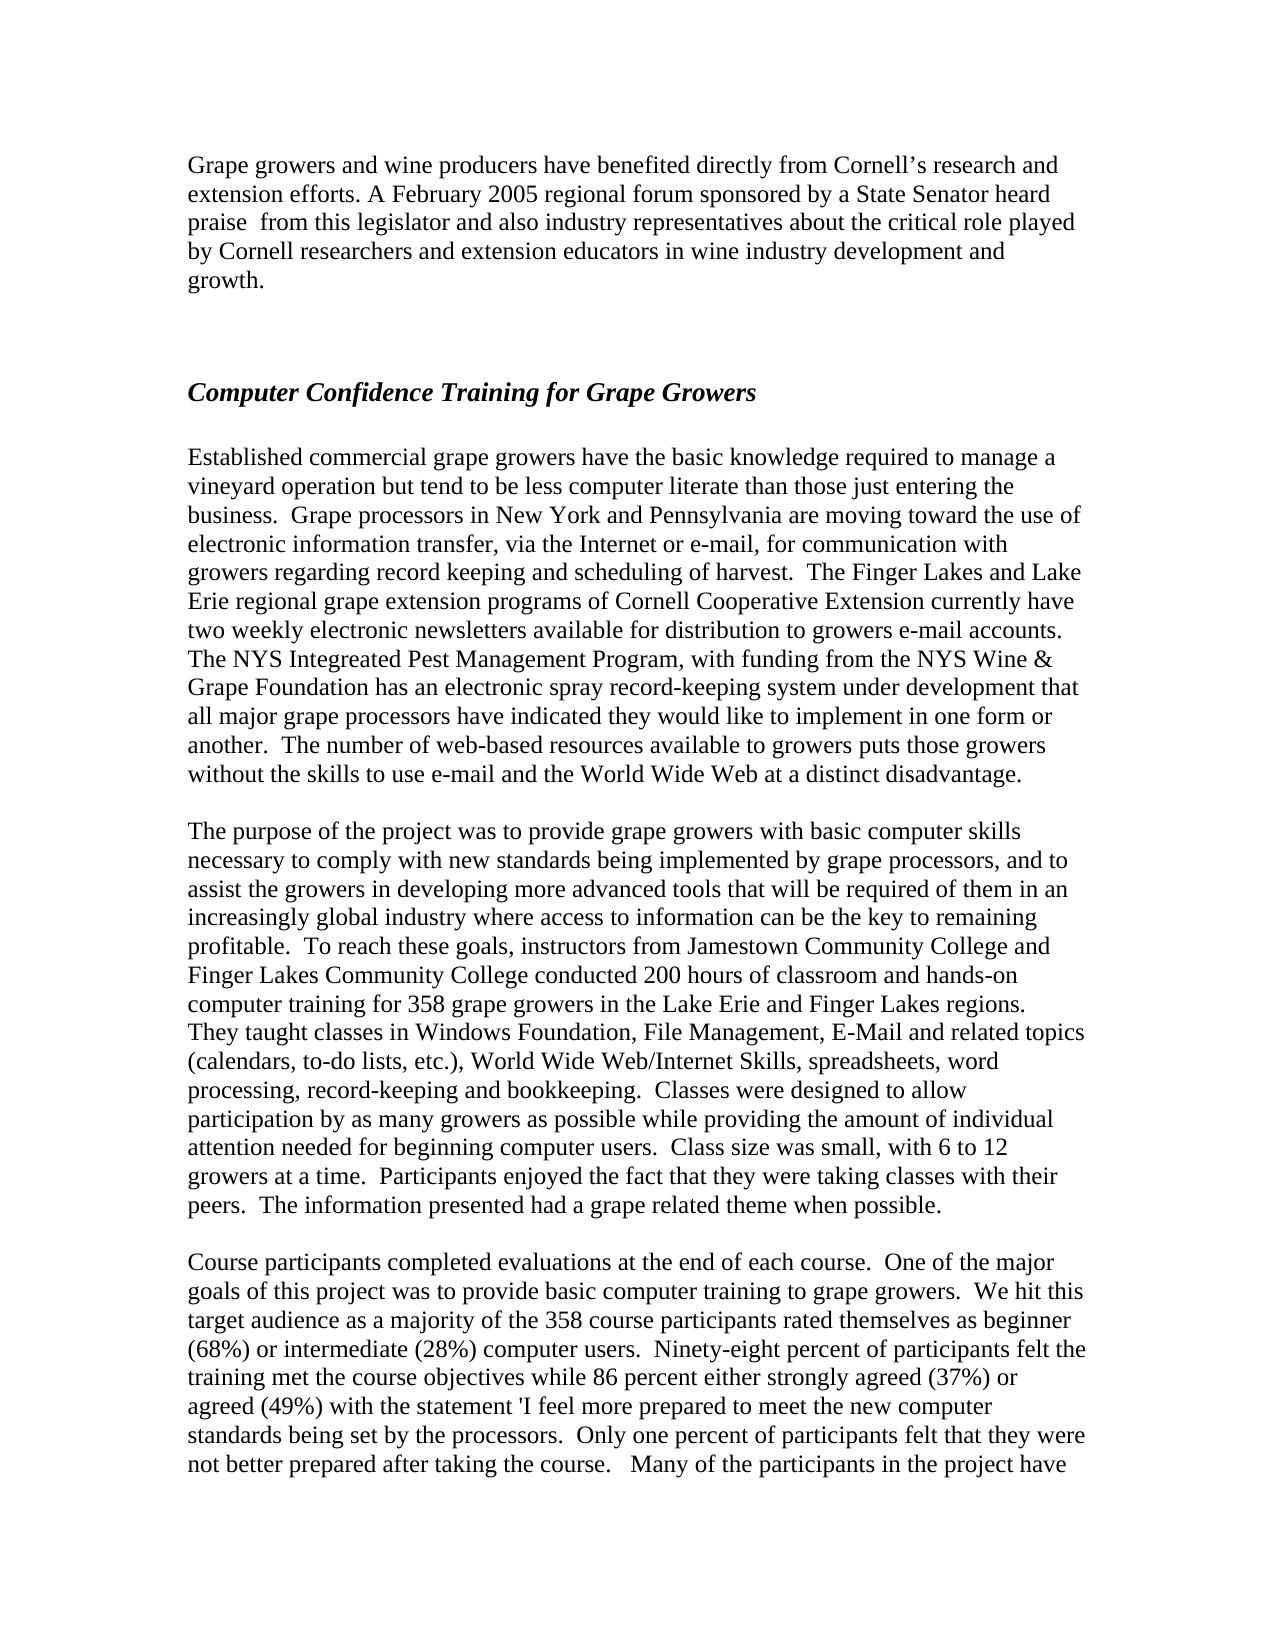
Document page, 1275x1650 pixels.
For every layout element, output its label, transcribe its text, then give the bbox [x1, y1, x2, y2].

subtitle Computer Confidence Training for Grape Growers [187, 376, 1087, 407]
subtitle Course participants completed evaluations at the end of each course. One of the major goals of this project was to provide basic computer training to grape growers. We hit this target audience as a majority of the 358 course participants rated themselves as beginner (68%) or intermediate (28%) computer users. Ninety-eight percent of participants felt the training met the course objectives while 86 percent either strongly agreed (37%) or agreed (49%) with the statement 'I feel more prepared to meet the new computer standards being set by the processors. Only one percent of participants felt that they were not better prepared after taking the course. Many of the participants in the project have [187, 1247, 1087, 1477]
text Established commercial grape growers have the basic knowledge required to manage a vineyard operation but tend to be less computer literate than those just entering the business. Grape processors in New York and Pennsylvania are moving toward the use of electronic information transfer, via the Internet or e-mail, for communication with growers regarding record keeping and scheduling of harvest. The Finger Lakes and Lake Erie regional grape extension programs of Cornell Cooperative Extension currently have two weekly electronic newsletters available for distribution to growers e-mail accounts. The NYS Integreated Pest Management Program, with funding from the NYS Wine & Grape Foundation has an electronic spray record-keeping system under development that all major grape processors have indicated they would like to implement in one form or another. The number of web-based resources available to growers puts those growers without the skills to use e-mail and the World Wide Web at a distinct disadvantage. [187, 442, 1087, 787]
text The purpose of the project was to provide grape growers with basic computer skills necessary to comply with new standards being implemented by grape processors, and to assist the growers in developing more advanced tools that will be required of them in an increasingly global industry where access to information can be the key to remaining profitable. To reach these goals, instructors from Jamestown Community College and Finger Lakes Community College conducted 200 hours of classroom and hands-on computer training for 358 grape growers in the Lake Erie and Finger Lakes regions. They taught classes in Windows Foundation, File Management, E-Mail and related topics (calendars, to-do lists, etc.), World Wide Web/Internet Skills, spreadsheets, word processing, record-keeping and bookkeeping. Classes were designed to allow participation by as many growers as possible while providing the amount of individual attention needed for beginning computer users. Class size was small, with 6 to 12 growers at a time. Participants enjoyed the fact that they were taking classes with their peers. The information presented had a grape related theme when possible. [187, 816, 1087, 1219]
text Grape growers and wine producers have benefited directly from Cornell’s research and extension efforts. A February 2005 regional forum sponsored by a State Senator heard praise from this legislator and also industry representatives about the critical role played by Cornell researchers and extension educators in wine industry development and growth. [187, 150, 1087, 294]
